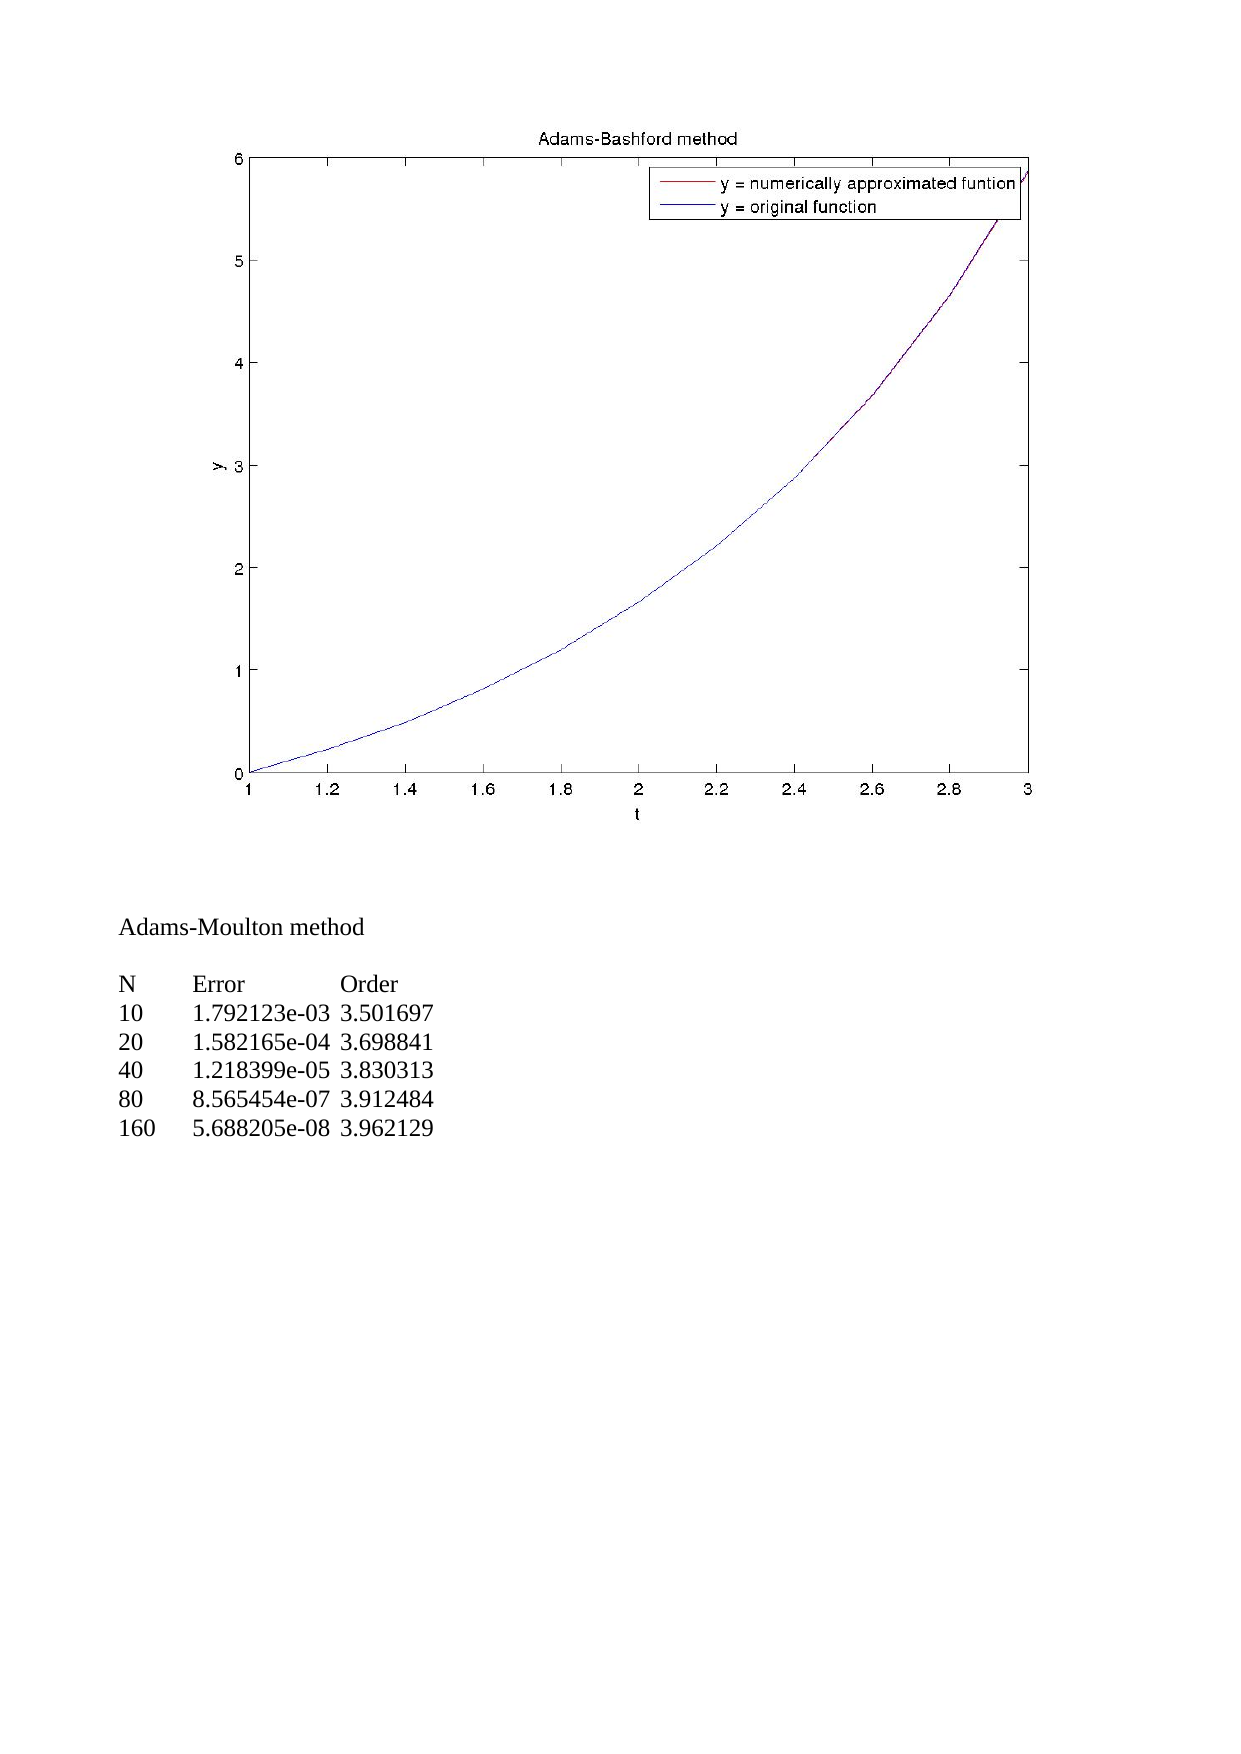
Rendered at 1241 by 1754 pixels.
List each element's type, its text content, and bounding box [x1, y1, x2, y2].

text 40 1.218399e-05 3.830313 [118, 1055, 1122, 1084]
text 80 8.565454e-07 3.912484 [118, 1084, 1122, 1113]
text 10 1.792123e-03 3.501697 [118, 998, 1122, 1027]
text N Error Order [118, 969, 1122, 998]
text 20 1.582165e-04 3.698841 [118, 1027, 1122, 1055]
picture [118, 100, 1123, 855]
text Adams-Moulton method [118, 912, 1122, 940]
text 160 5.688205e-08 3.962129 [118, 1113, 1122, 1142]
